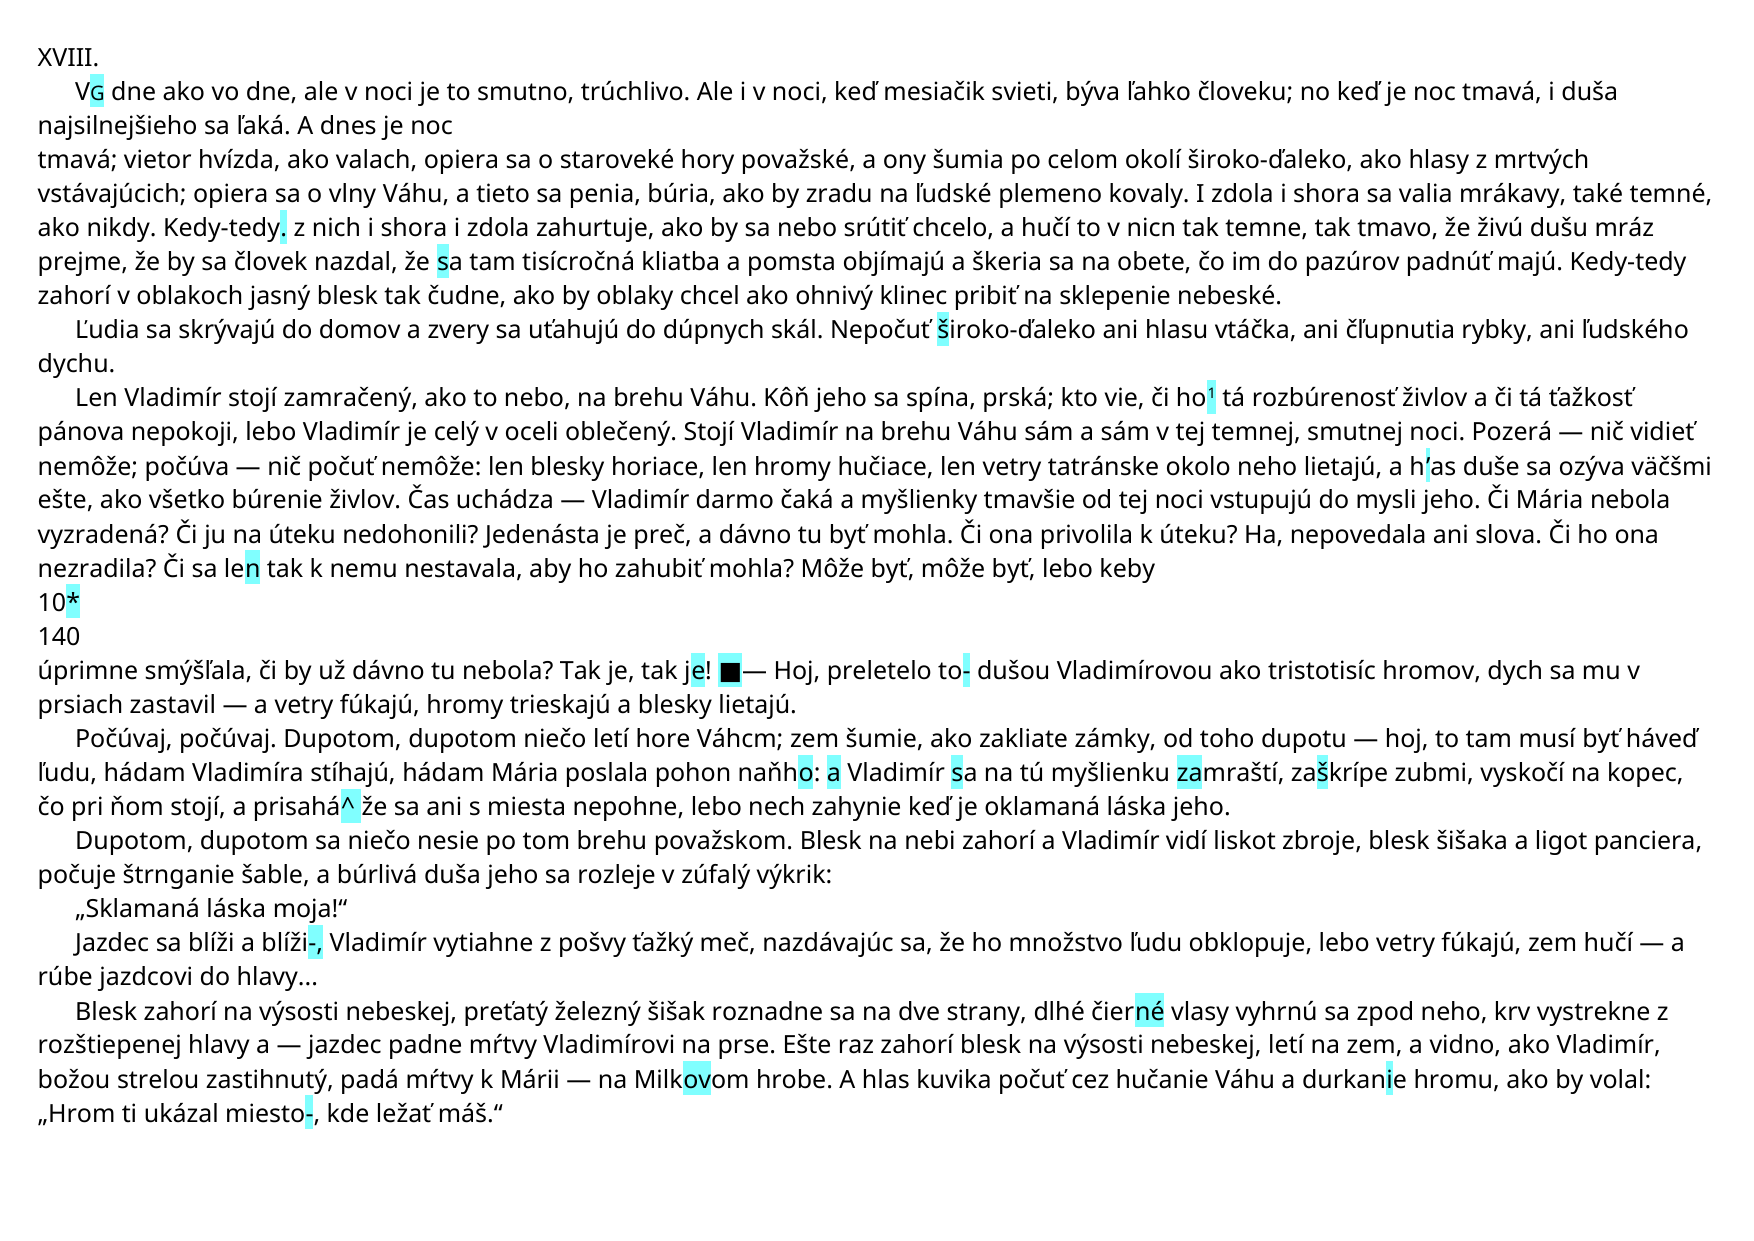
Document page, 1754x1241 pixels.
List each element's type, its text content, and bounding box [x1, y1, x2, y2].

text Jazdec sa blíži a blíži-, Vladimír vytiahne z pošvy ťažký meč, nazdávajúc sa, že ho množstvo ľudu obklopuje, lebo vetry fúkajú, zem hučí — a rúbe jazdcovi do hlavy... [37, 925, 1716, 993]
text Blesk zahorí na výsosti nebeskej, preťatý železný šišak roznadne sa na dve strany, dlhé čierné vlasy vyhrnú sa zpod neho, krv vystrekne z rozštiepenej hlavy a — jazdec padne mŕtvy Vladimírovi na prse. Ešte raz zahorí blesk na výsosti nebeskej, letí na zem, a vidno, ako Vladimír, božou strelou zastihnutý, padá mŕtvy k Márii — na Milkovom hrobe. A hlas kuvika počuť cez hučanie Váhu a durkanie hromu, ako by volal: „Hrom ti ukázal miesto-, kde ležať máš.“ [37, 993, 1716, 1129]
text 140 [37, 618, 1716, 652]
text tmavá; vietor hvízda, ako valach, opiera sa o staroveké hory považské, a ony šumia po celom okolí široko-ďaleko, ako hlasy z mrtvých vstávajúcich; opiera sa o vlny Váhu, a tieto sa penia, búria, ako by zradu na ľudské plemeno kovaly. I zdola i shora sa valia mrákavy, také temné, ako nikdy. Kedy-tedy. z nich i shora i zdola zahurtuje, ako by sa nebo srútiť chcelo, a hučí to v nicn tak temne, tak tmavo, že živú dušu mráz prejme, že by sa človek nazdal, že sa tam tisícročná kliatba a pomsta objímajú a škeria sa na obete, čo im do pazúrov padnúť majú. Kedy-tedy zahorí v oblakoch jasný blesk tak čudne, ako by oblaky chcel ako ohnivý klinec pribiť na sklepenie nebeské. [37, 142, 1716, 312]
text Počúvaj, počúvaj. Dupotom, dupotom niečo letí hore Váhcm; zem šumie, ako zakliate zámky, od toho dupotu — hoj, to tam musí byť háveď ľudu, hádam Vladimíra stíhajú, hádam Mária poslala pohon naňho: a Vladimír sa na tú myšlienku zamraští, zaškrípe zubmi, vyskočí na kopec, čo pri ňom stojí, a prisahá^ že sa ani s miesta nepohne, lebo nech zahynie keď je oklamaná láska jeho. [37, 721, 1716, 823]
text úprimne smýšľala, či by už dávno tu nebola? Tak je, tak je! ■— Hoj, preletelo to- dušou Vladimírovou ako tristotisíc hromov, dych sa mu v prsiach zastavil — a vetry fúkajú, hromy trieskajú a blesky lietajú. [37, 652, 1716, 721]
text „Sklamaná láska moja!“ [37, 891, 1716, 925]
text 10* [37, 584, 1716, 618]
text Dupotom, dupotom sa niečo nesie po tom brehu považskom. Blesk na nebi zahorí a Vladimír vidí liskot zbroje, blesk šišaka a ligot panciera, počuje štrnganie šable, a búrlivá duša jeho sa rozleje v zúfalý výkrik: [37, 823, 1716, 891]
text Ľudia sa skrývajú do domov a zvery sa uťahujú do dúpnych skál. Nepočuť široko-ďaleko ani hlasu vtáčka, ani čľupnutia rybky, ani ľudského dychu. [37, 312, 1716, 380]
text Len Vladimír stojí zamračený, ako to nebo, na brehu Váhu. Kôň jeho sa spína, prská; kto vie, či ho1 tá rozbúrenosť živlov a či tá ťažkosť pánova nepokoji, lebo Vladimír je celý v oceli oblečený. Stojí Vladimír na brehu Váhu sám a sám v tej temnej, smutnej noci. Pozerá — nič vidieť nemôže; počúva — nič počuť nemôže: len blesky horiace, len hromy hučiace, len vetry tatránske okolo neho lietajú, a h’as duše sa ozýva väčšmi ešte, ako všetko búrenie živlov. Čas uchádza — Vladimír darmo čaká a myšlienky tmavšie od tej noci vstupujú do mysli jeho. Či Mária nebola vyzradená? Či ju na úteku nedohonili? Jedenásta je preč, a dávno tu byť mohla. Či ona privolila k úteku? Ha, nepovedala ani slova. Či ho ona nezradila? Či sa len tak k nemu nestavala, aby ho zahubiť mohla? Môže byť, môže byť, lebo keby [37, 380, 1716, 584]
text XVIII. [37, 39, 1716, 73]
text Vg dne ako vo dne, ale v noci je to smutno, trúchlivo. Ale i v noci, keď mesiačik svieti, býva ľahko človeku; no keď je noc tmavá, i duša najsilnejšieho sa ľaká. A dnes je noc [37, 73, 1716, 142]
